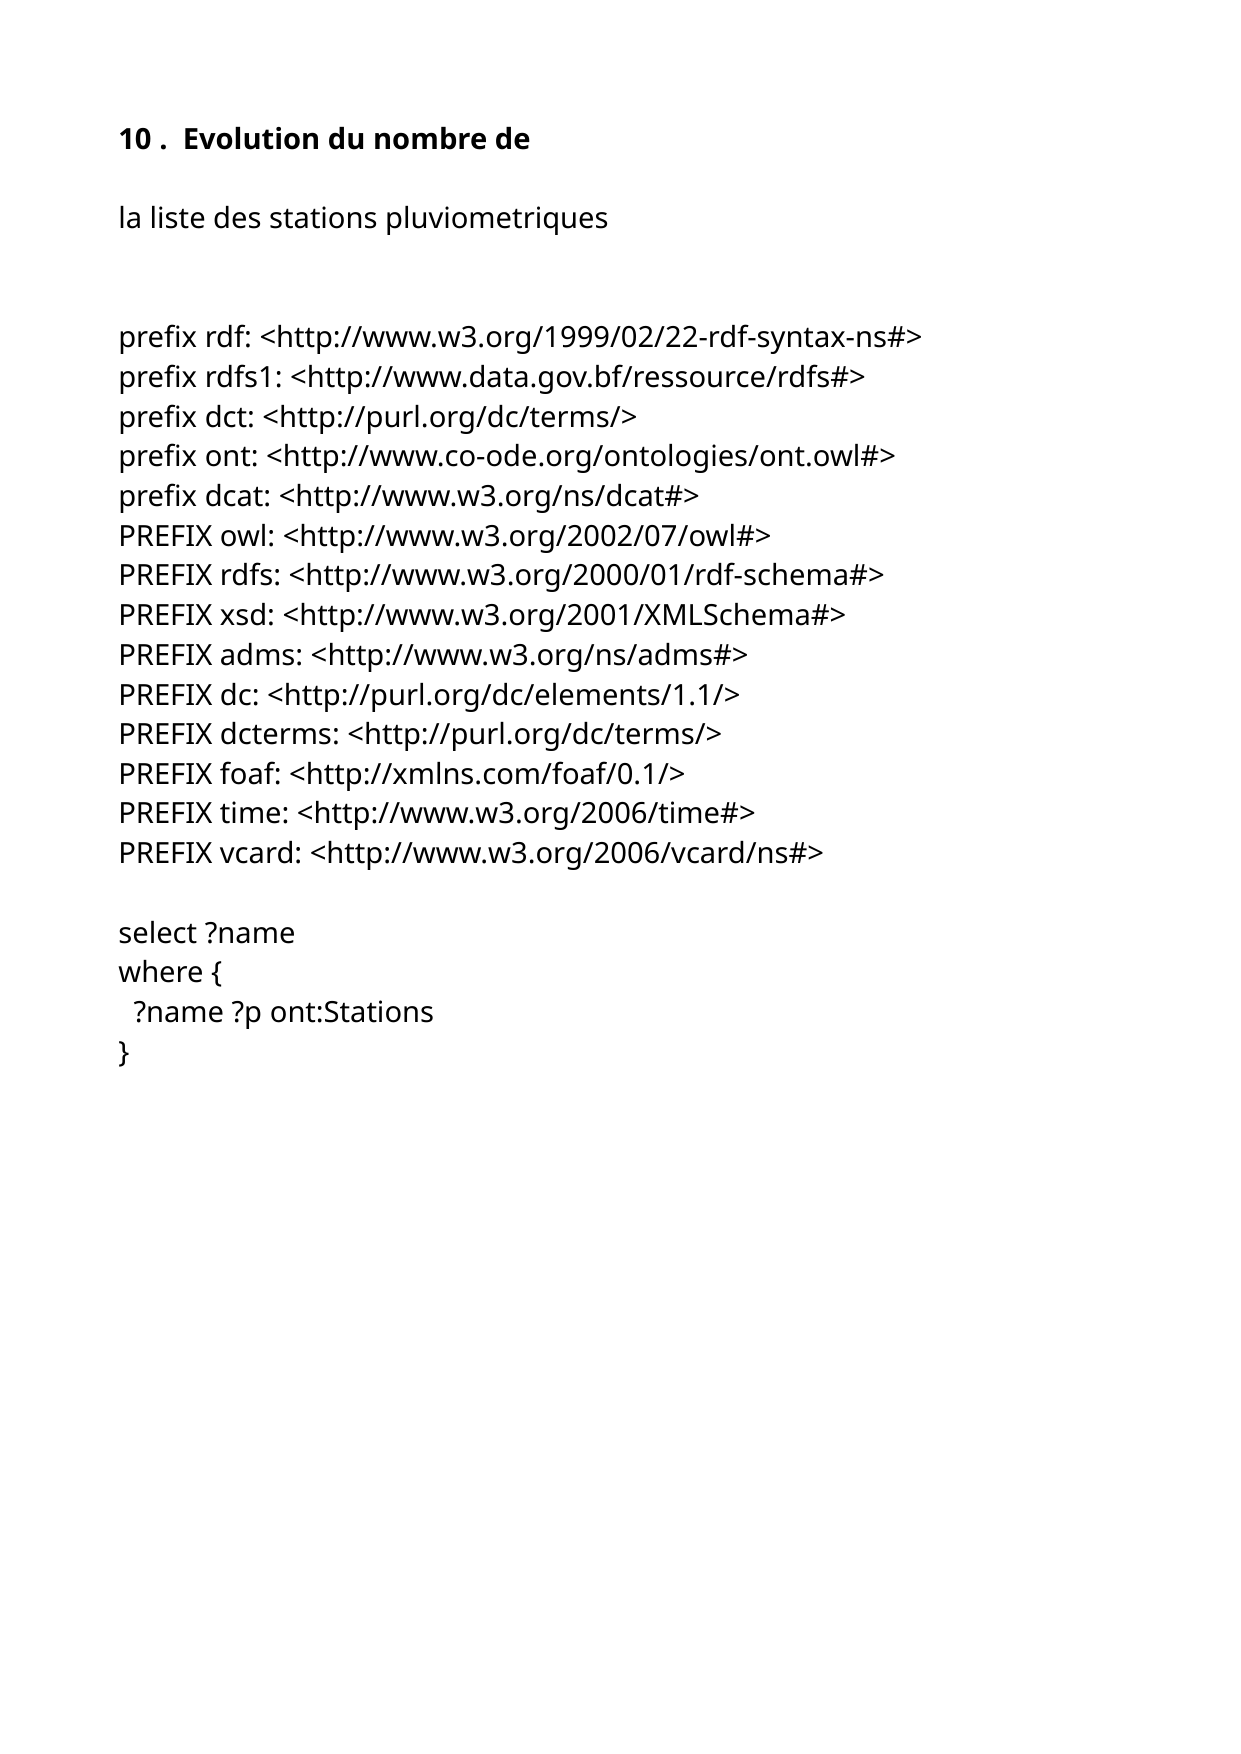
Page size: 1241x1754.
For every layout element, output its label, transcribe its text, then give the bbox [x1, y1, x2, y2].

text PREFIX owl: <http://www.w3.org/2002/07/owl#> [118, 515, 1122, 555]
text PREFIX foaf: <http://xmlns.com/foaf/0.1/> [118, 753, 1122, 793]
text PREFIX time: <http://www.w3.org/2006/time#> [118, 793, 1122, 832]
text PREFIX adms: <http://www.w3.org/ns/adms#> [118, 634, 1122, 674]
text prefix rdf: <http://www.w3.org/1999/02/22-rdf-syntax-ns#> [118, 317, 1122, 356]
text prefix rdfs1: <http://www.data.gov.bf/ressource/rdfs#> [118, 356, 1122, 396]
text 10 . Evolution du nombre de [118, 118, 1122, 158]
text PREFIX rdfs: <http://www.w3.org/2000/01/rdf-schema#> [118, 555, 1122, 594]
text where { [118, 952, 1122, 991]
text PREFIX vcard: <http://www.w3.org/2006/vcard/ns#> [118, 832, 1122, 872]
text select ?name [118, 912, 1122, 952]
text ?name ?p ont:Stations [118, 991, 1122, 1031]
text prefix dct: <http://purl.org/dc/terms/> [118, 396, 1122, 436]
text la liste des stations pluviometriques [118, 197, 1122, 237]
text PREFIX dc: <http://purl.org/dc/elements/1.1/> [118, 674, 1122, 713]
text PREFIX xsd: <http://www.w3.org/2001/XMLSchema#> [118, 594, 1122, 634]
text } [118, 1031, 1122, 1071]
text PREFIX dcterms: <http://purl.org/dc/terms/> [118, 713, 1122, 753]
text prefix ont: <http://www.co-ode.org/ontologies/ont.owl#> [118, 436, 1122, 475]
text prefix dcat: <http://www.w3.org/ns/dcat#> [118, 475, 1122, 515]
